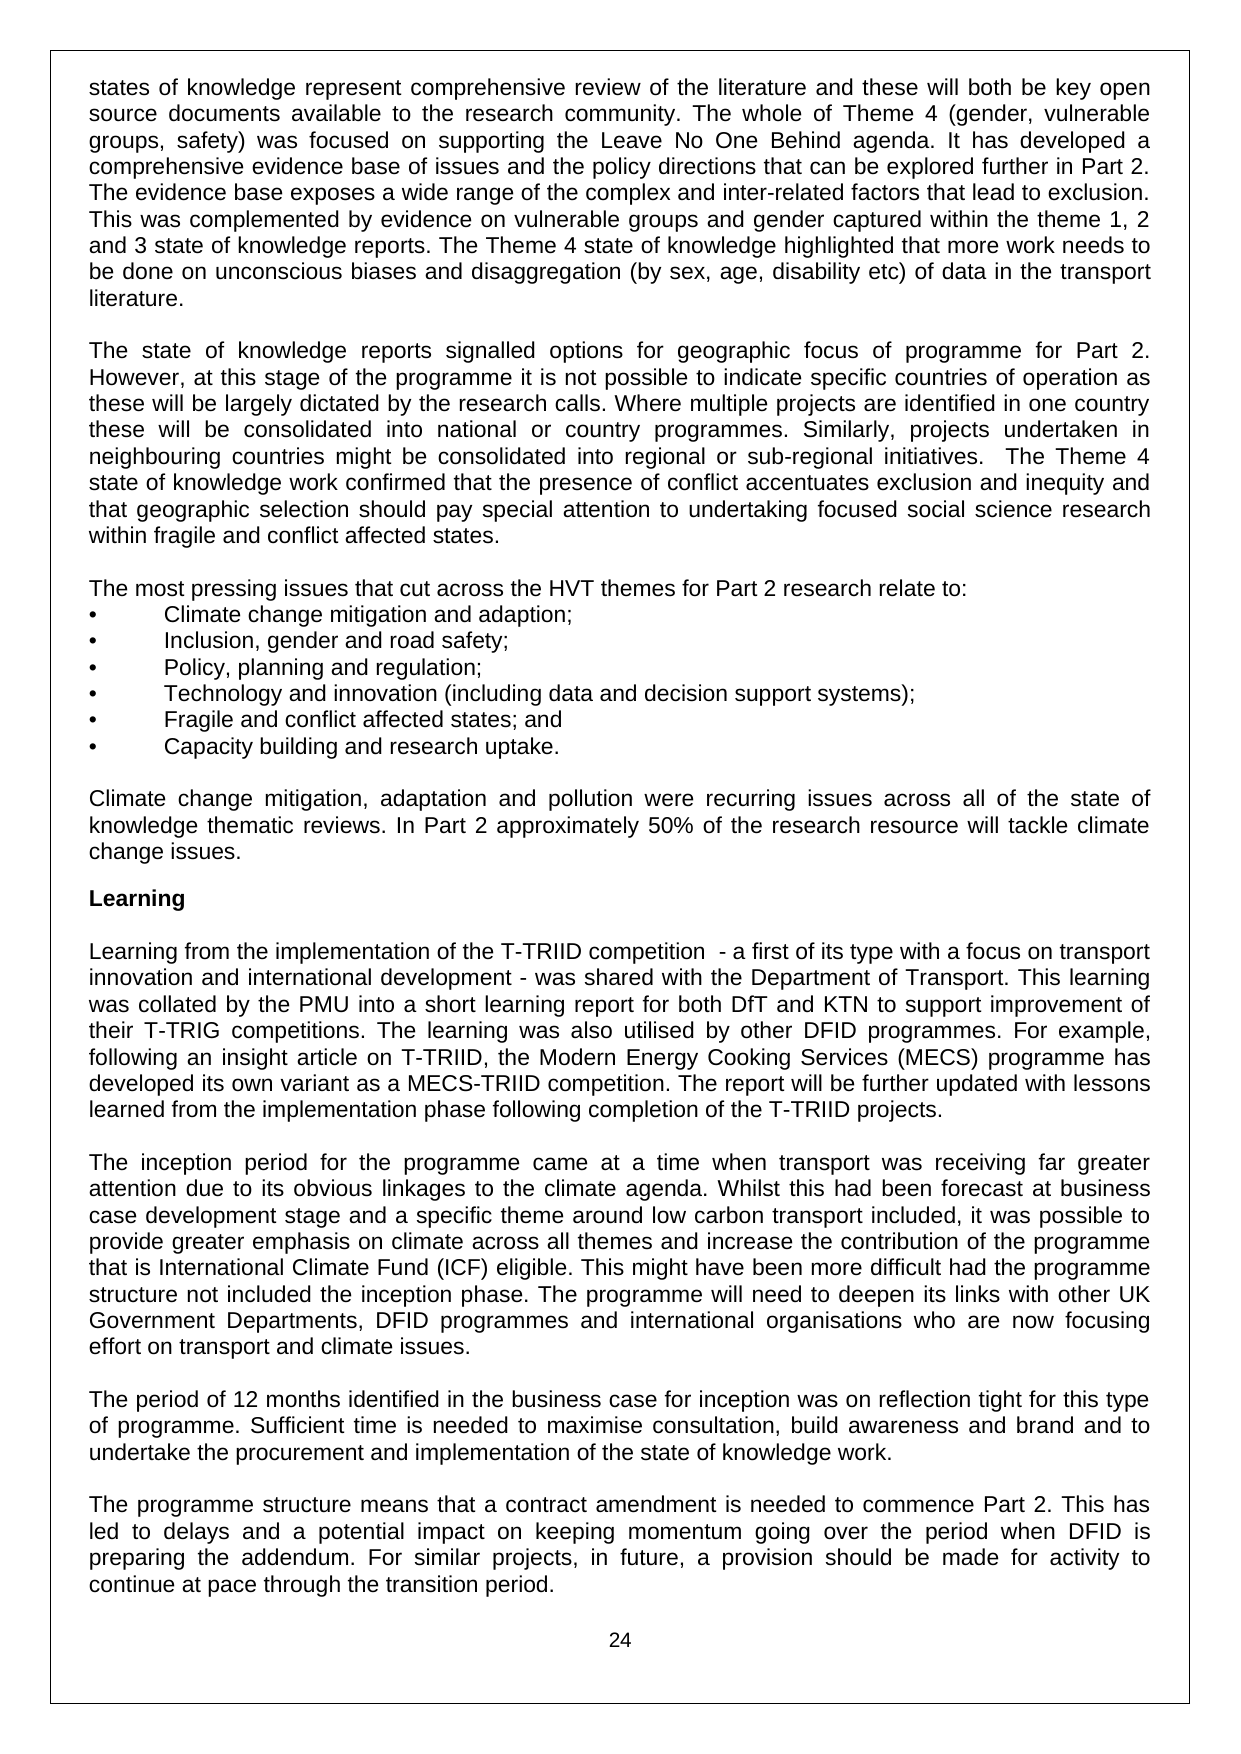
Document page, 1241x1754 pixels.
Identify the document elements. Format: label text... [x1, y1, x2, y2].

text The state of knowledge reports signalled options for geographic focus of programme for Part 2. However, at this stage of the programme it is not possible to indicate specific countries of operation as these will be largely dictated by the research calls. Where multiple projects are identified in one country these will be consolidated into national or country programmes. Similarly, projects undertaken in neighbouring countries might be consolidated into regional or sub-regional initiatives. The Theme 4 state of knowledge work confirmed that the presence of conflict accentuates exclusion and inequity and that geographic selection should pay special attention to undertaking focused social science research within fragile and conflict affected states. [89, 337, 1152, 548]
text • Fragile and conflict affected states; and [89, 706, 1152, 733]
text • Capacity building and research uptake. [89, 733, 1152, 759]
text The inception period for the programme came at a time when transport was receiving far greater attention due to its obvious linkages to the climate agenda. Whilst this had been forecast at business case development stage and a specific theme around low carbon transport included, it was possible to provide greater emphasis on climate across all themes and increase the contribution of the programme that is International Climate Fund (ICF) eligible. This might have been more difficult had the programme structure not included the inception phase. The programme will need to deepen its links with other UK Government Departments, DFID programmes and international organisations who are now focusing effort on transport and climate issues. [89, 1149, 1152, 1360]
text The period of 12 months identified in the business case for inception was on reflection tight for this type of programme. Sufficient time is needed to maximise consultation, build awareness and brand and to undertake the procurement and implementation of the state of knowledge work. [89, 1386, 1152, 1465]
text • Climate change mitigation and adaption; [89, 601, 1152, 627]
text Learning from the implementation of the T-TRIID competition - a first of its type with a focus on transport innovation and international development - was shared with the Department of Transport. This learning was collated by the PMU into a short learning report for both DfT and KTN to support improvement of their T-TRIG competitions. The learning was also utilised by other DFID programmes. For example, following an insight article on T-TRIID, the Modern Energy Cooking Services (MECS) programme has developed its own variant as a MECS-TRIID competition. The report will be further updated with lessons learned from the implementation phase following completion of the T-TRIID projects. [89, 938, 1152, 1122]
text The most pressing issues that cut across the HVT themes for Part 2 research relate to: [89, 574, 1152, 601]
text • Inclusion, gender and road safety; [89, 627, 1152, 654]
text Learning [89, 885, 1152, 912]
text • Technology and innovation (including data and decision support systems); [89, 680, 1152, 706]
text states of knowledge represent comprehensive review of the literature and these will both be key open source documents available to the research community. The whole of Theme 4 (gender, vulnerable groups, safety) was focused on supporting the Leave No One Behind agenda. It has developed a comprehensive evidence base of issues and the policy directions that can be explored further in Part 2. The evidence base exposes a wide range of the complex and inter-related factors that lead to exclusion. This was complemented by evidence on vulnerable groups and gender captured within the theme 1, 2 and 3 state of knowledge reports. The Theme 4 state of knowledge highlighted that more work needs to be done on unconscious biases and disaggregation (by sex, age, disability etc) of data in the transport literature. [89, 74, 1152, 311]
text • Policy, planning and regulation; [89, 654, 1152, 680]
text The programme structure means that a contract amendment is needed to commence Part 2. This has led to delays and a potential impact on keeping momentum going over the period when DFID is preparing the addendum. For similar projects, in future, a provision should be made for activity to continue at pace through the transition period. [89, 1491, 1152, 1597]
text Climate change mitigation, adaptation and pollution were recurring issues across all of the state of knowledge thematic reviews. In Part 2 approximately 50% of the research resource will tackle climate change issues. [89, 785, 1152, 864]
